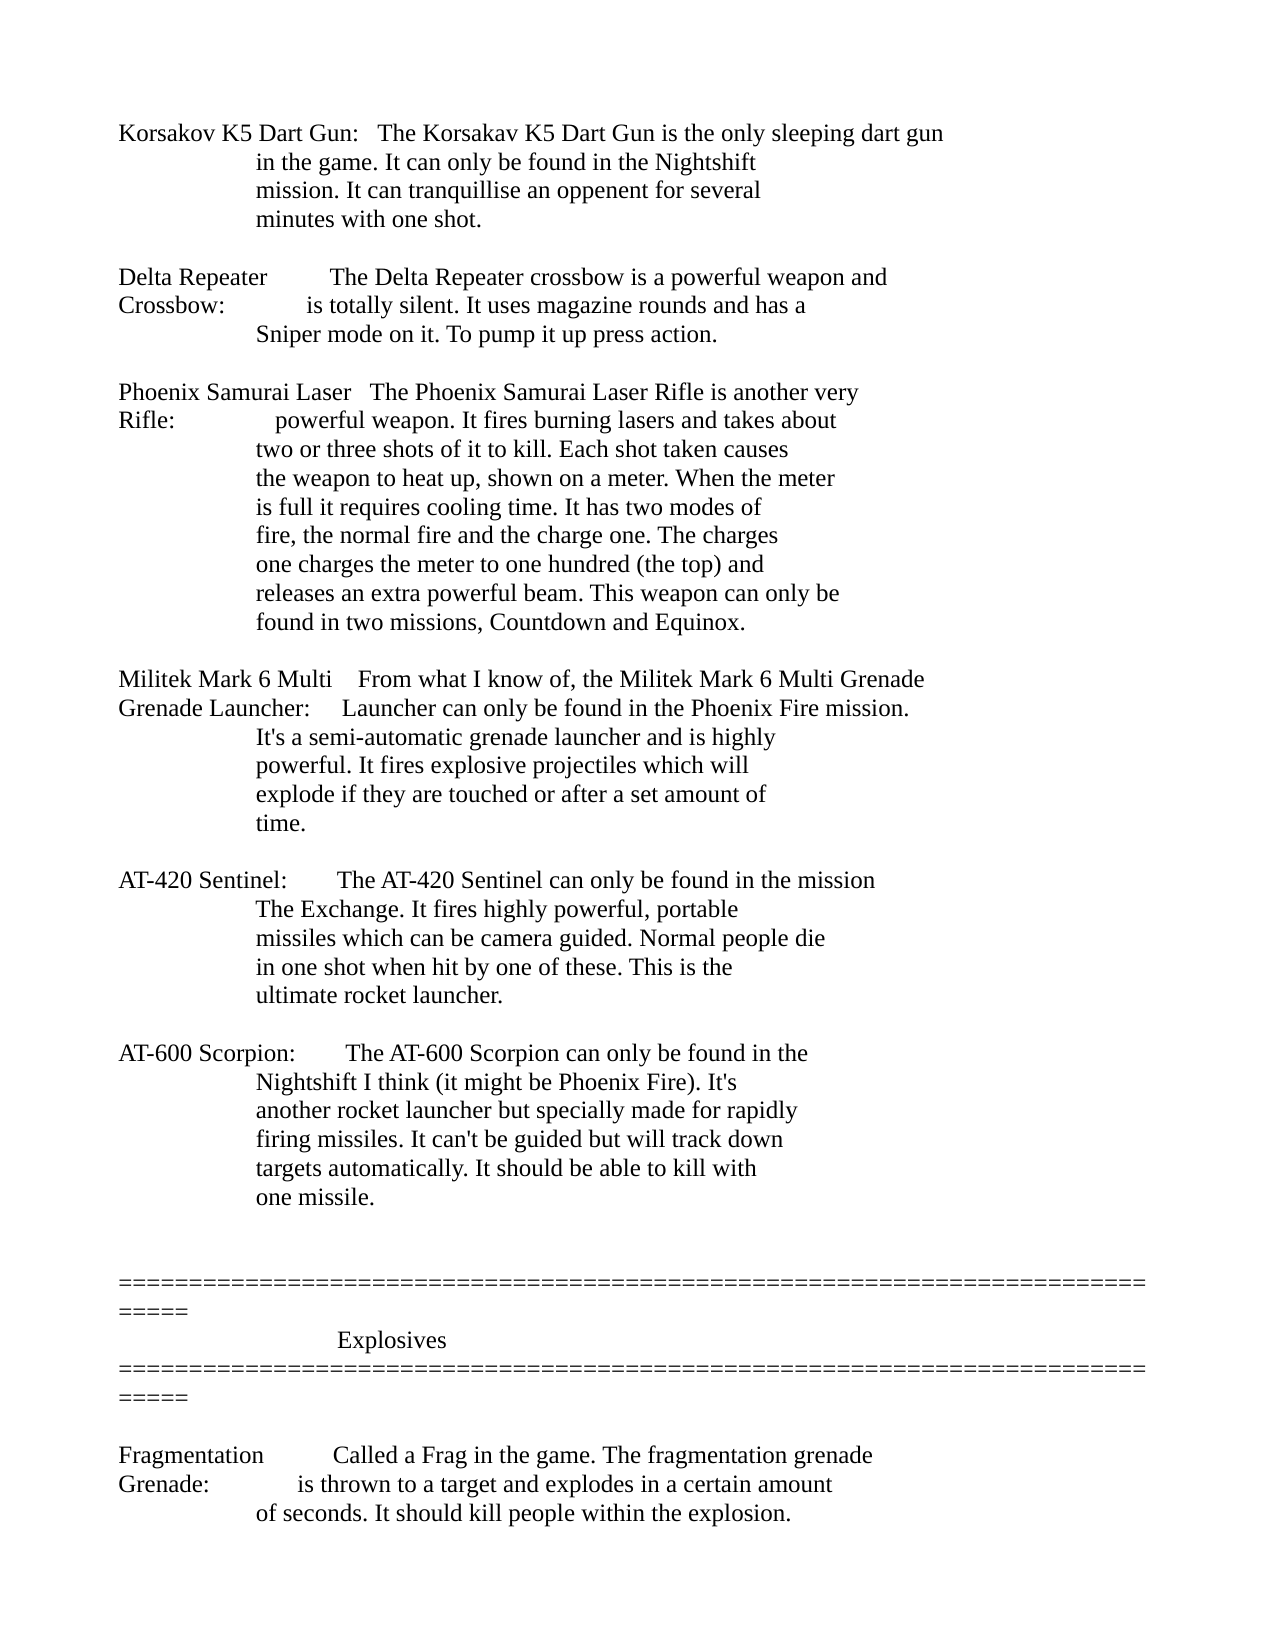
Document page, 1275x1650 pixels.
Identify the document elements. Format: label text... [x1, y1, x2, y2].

text the weapon to heat up, shown on a meter. When the meter [118, 463, 1157, 492]
text Korsakov K5 Dart Gun: The Korsakav K5 Dart Gun is the only sleeping dart gun [118, 118, 1157, 147]
text Crossbow: is totally silent. It uses magazine rounds and has a [118, 291, 1157, 319]
text ============================================================================== [118, 1354, 1157, 1412]
text Nightshift I think (it might be Phoenix Fire). It's [118, 1067, 1157, 1096]
text another rocket launcher but specially made for rapidly [118, 1096, 1157, 1124]
text fire, the normal fire and the charge one. The charges [118, 521, 1157, 549]
text targets automatically. It should be able to kill with [118, 1153, 1157, 1182]
text time. [118, 808, 1157, 837]
text explode if they are touched or after a set amount of [118, 779, 1157, 808]
text Militek Mark 6 Multi From what I know of, the Militek Mark 6 Multi Grenade [118, 664, 1157, 693]
text Fragmentation Called a Frag in the game. The fragmentation grenade [118, 1441, 1157, 1469]
text mission. It can tranquillise an oppenent for several [118, 176, 1157, 204]
text ultimate rocket launcher. [118, 981, 1157, 1009]
text AT-600 Scorpion: The AT-600 Scorpion can only be found in the [118, 1038, 1157, 1067]
text in the game. It can only be found in the Nightshift [118, 147, 1157, 176]
text AT-420 Sentinel: The AT-420 Sentinel can only be found in the mission [118, 866, 1157, 894]
text Delta Repeater The Delta Repeater crossbow is a powerful weapon and [118, 262, 1157, 291]
text found in two missions, Countdown and Equinox. [118, 607, 1157, 636]
text It's a semi-automatic grenade launcher and is highly [118, 722, 1157, 751]
text ============================================================================== [118, 1268, 1157, 1326]
text Rifle: powerful weapon. It fires burning lasers and takes about [118, 406, 1157, 434]
text Explosives [118, 1326, 1157, 1354]
text two or three shots of it to kill. Each shot taken causes [118, 434, 1157, 463]
text Grenade Launcher: Launcher can only be found in the Phoenix Fire mission. [118, 693, 1157, 722]
text Phoenix Samurai Laser The Phoenix Samurai Laser Rifle is another very [118, 377, 1157, 406]
text is full it requires cooling time. It has two modes of [118, 492, 1157, 521]
text one charges the meter to one hundred (the top) and [118, 549, 1157, 578]
text in one shot when hit by one of these. This is the [118, 952, 1157, 981]
text The Exchange. It fires highly powerful, portable [118, 894, 1157, 923]
text missiles which can be camera guided. Normal people die [118, 923, 1157, 952]
text one missile. [118, 1182, 1157, 1211]
text of seconds. It should kill people within the explosion. [118, 1498, 1157, 1527]
text Sniper mode on it. To pump it up press action. [118, 319, 1157, 348]
text firing missiles. It can't be guided but will track down [118, 1124, 1157, 1153]
text Grenade: is thrown to a target and explodes in a certain amount [118, 1469, 1157, 1498]
text minutes with one shot. [118, 204, 1157, 233]
text powerful. It fires explosive projectiles which will [118, 751, 1157, 779]
text releases an extra powerful beam. This weapon can only be [118, 578, 1157, 607]
